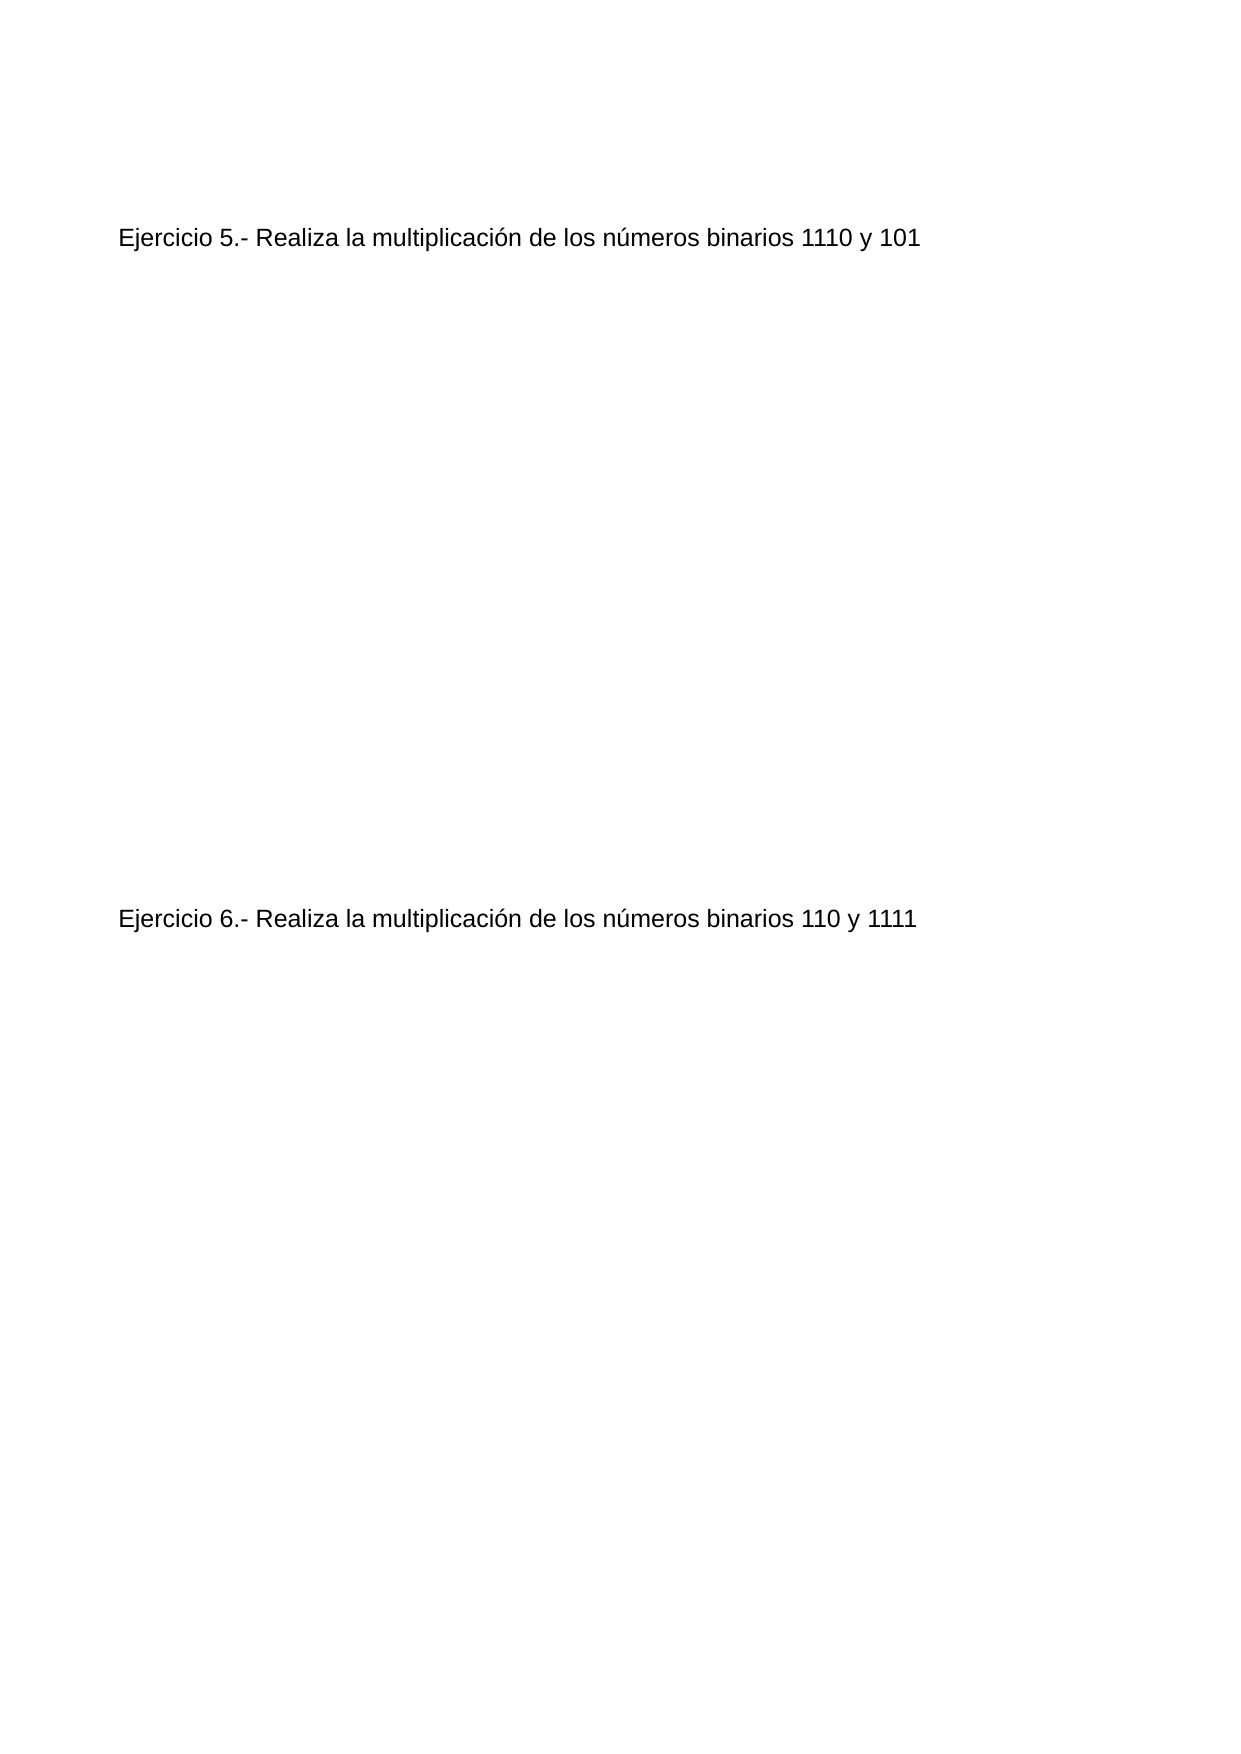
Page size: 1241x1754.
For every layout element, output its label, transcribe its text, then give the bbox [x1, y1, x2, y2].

text Ejercicio 5.- Realiza la multiplicación de los números binarios 1110 y 101 [118, 223, 1122, 252]
text Ejercicio 6.- Realiza la multiplicación de los números binarios 110 y 1111 [118, 904, 1122, 933]
